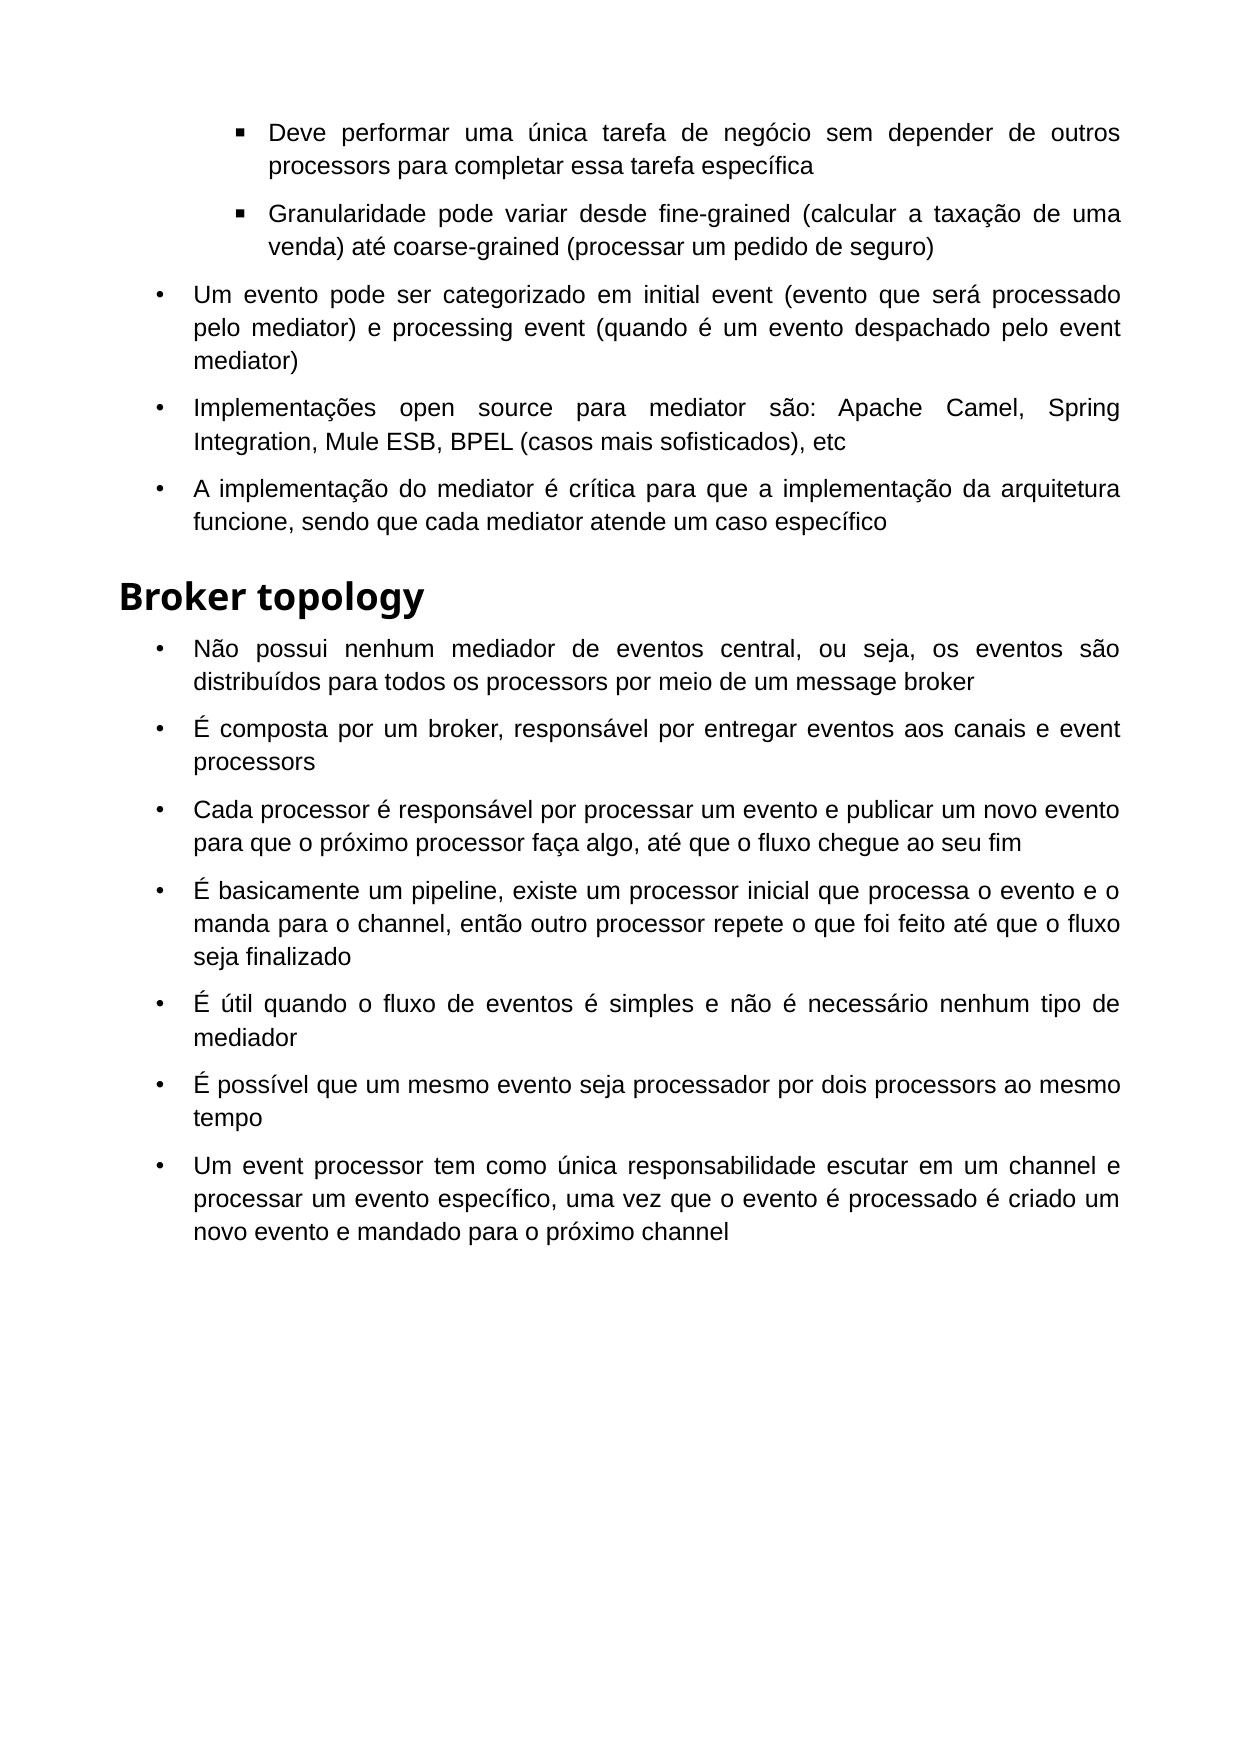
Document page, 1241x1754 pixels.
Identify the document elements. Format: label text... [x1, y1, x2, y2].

list Deve performar uma única tarefa de negócio sem depender de outros processors para completar essa tarefa específica [231, 118, 1122, 180]
list É possível que um mesmo evento seja processador por dois processors ao mesmo tempo [156, 1070, 1122, 1132]
list É composta por um broker, responsável por entregar eventos aos canais e event processors [156, 714, 1122, 776]
list Um event processor tem como única responsabilidade escutar em um channel e processar um evento específico, uma vez que o evento é processado é criado um novo evento e mandado para o próximo channel [156, 1151, 1122, 1246]
list A implementação do mediator é crítica para que a implementação da arquitetura funcione, sendo que cada mediator atende um caso específico [156, 474, 1122, 536]
list Cada processor é responsável por processar um evento e publicar um novo evento para que o próximo processor faça algo, até que o fluxo chegue ao seu fim [156, 795, 1122, 857]
list É basicamente um pipeline, existe um processor inicial que processa o evento e o manda para o channel, então outro processor repete o que foi feito até que o fluxo seja finalizado [156, 876, 1122, 971]
list É útil quando o fluxo de eventos é simples e não é necessário nenhum tipo de mediador [156, 989, 1122, 1051]
list Granularidade pode variar desde fine-grained (calcular a taxação de uma venda) até coarse-grained (processar um pedido de seguro) [231, 199, 1122, 261]
list Não possui nenhum mediador de eventos central, ou seja, os eventos são distribuídos para todos os processors por meio de um message broker [156, 633, 1122, 695]
list Implementações open source para mediator são: Apache Camel, Spring Integration, Mule ESB, BPEL (casos mais sofisticados), etc [156, 393, 1122, 455]
subtitle Broker topology [118, 569, 1122, 621]
list Um evento pode ser categorizado em initial event (evento que será processado pelo mediator) e processing event (quando é um evento despachado pelo event mediator) [156, 279, 1122, 374]
